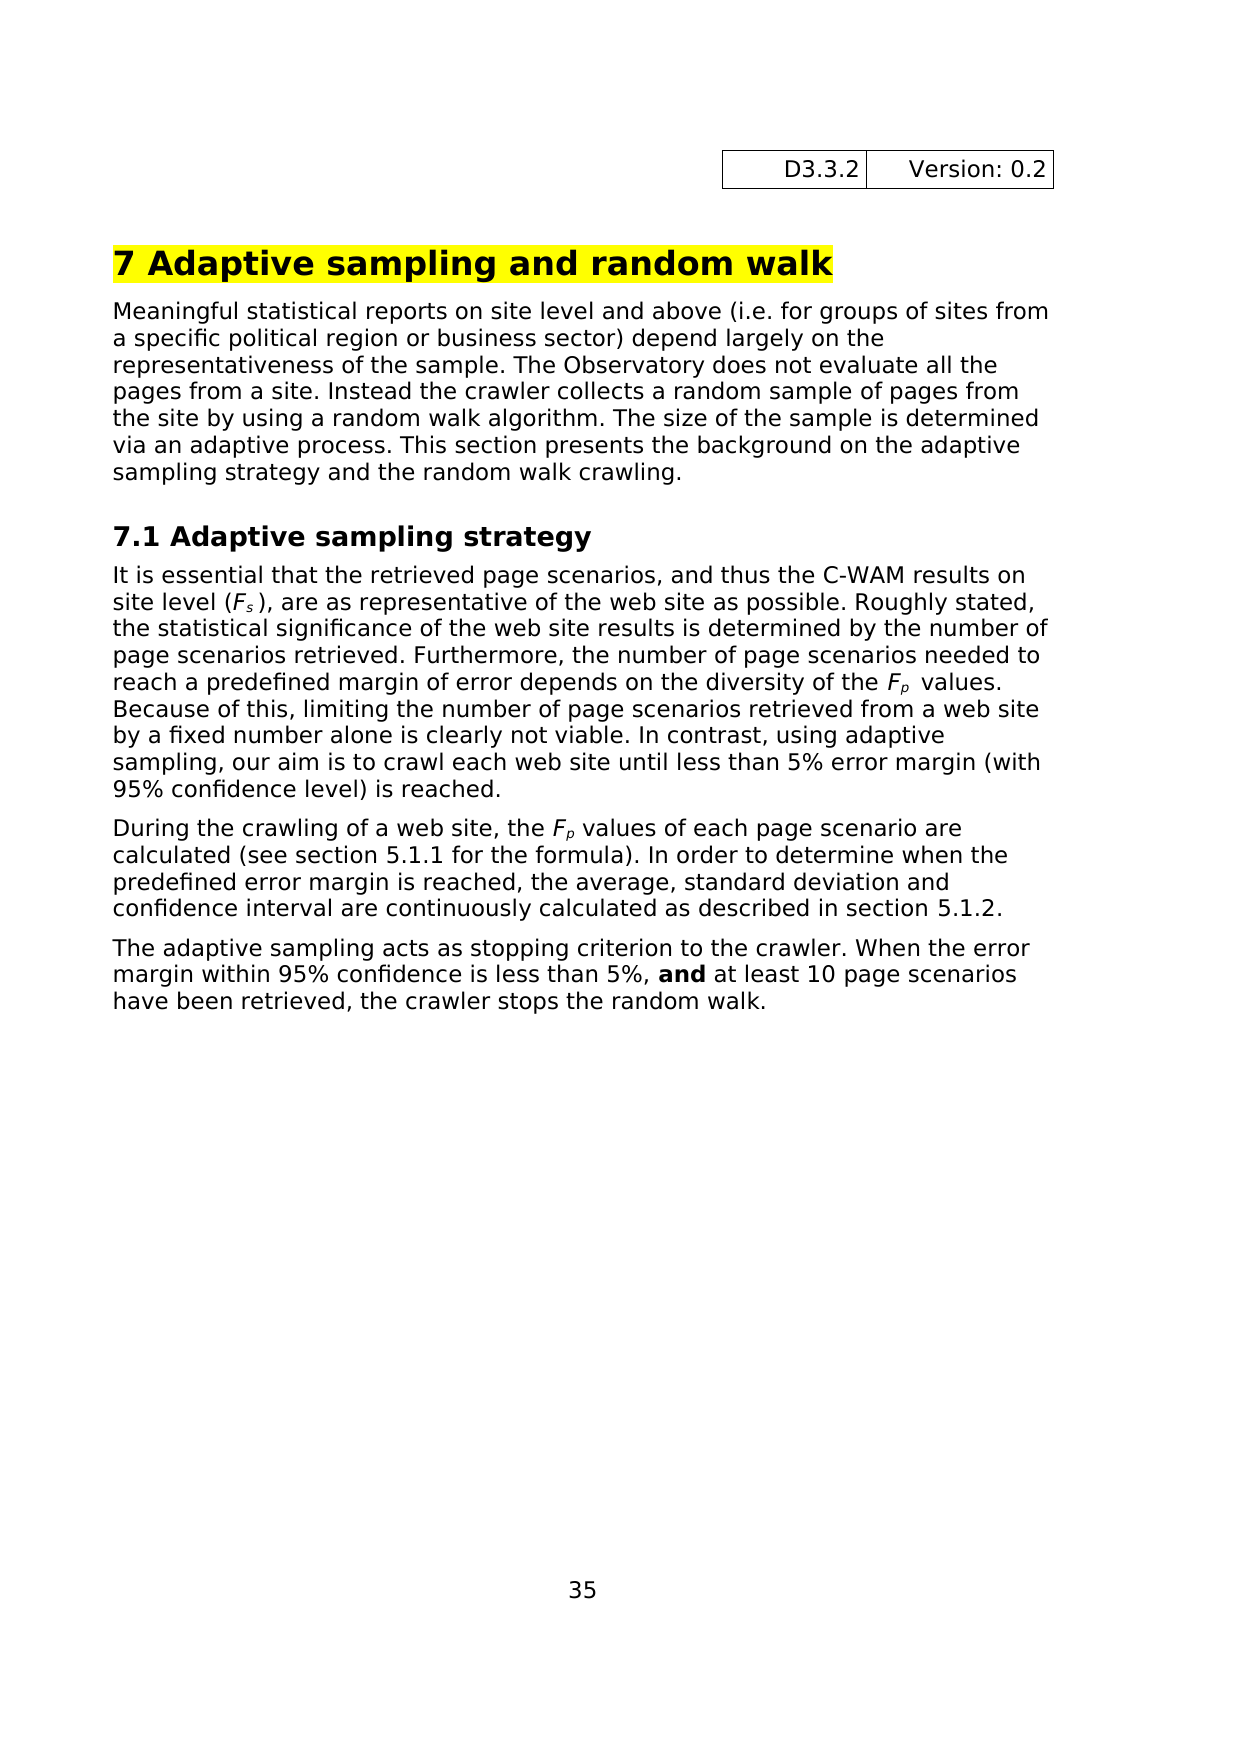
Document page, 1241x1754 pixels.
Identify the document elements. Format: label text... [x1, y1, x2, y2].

subtitle Adaptive sampling strategy [112, 522, 1053, 553]
text The adaptive sampling acts as stopping criterion to the crawler. When the error margin within 95% confidence is less than 5%, and at least 10 page scenarios have been retrieved, the crawler stops the random walk. [112, 935, 1053, 1015]
text It is essential that the retrieved page scenarios, and thus the C-WAM results on site level (Fs ), are as representative of the web site as possible. Roughly stated, the statistical significance of the web site results is determined by the number of page scenarios retrieved. Furthermore, the number of page scenarios needed to reach a predefined margin of error depends on the diversity of the Fp values. Because of this, limiting the number of page scenarios retrieved from a web site by a fixed number alone is clearly not viable. In contrast, using adaptive sampling, our aim is to crawl each web site until less than 5% error margin (with 95% confidence level) is reached. [112, 562, 1053, 803]
text Meaningful statistical reports on site level and above (i.e. for groups of sites from a specific political region or business sector) depend largely on the representativeness of the sample. The Observatory does not evaluate all the pages from a site. Instead the crawler collects a random sample of pages from the site by using a random walk algorithm. The size of the sample is determined via an adaptive process. This section presents the background on the adaptive sampling strategy and the random walk crawling. [112, 298, 1053, 486]
subtitle Adaptive sampling and random walk [112, 245, 1053, 283]
text During the crawling of a web site, the Fp values of each page scenario are calculated (see section 5.1.1 for the formula). In order to determine when the predefined error margin is reached, the average, standard deviation and confidence interval are continuously calculated as described in section 5.1.2. [112, 815, 1053, 922]
